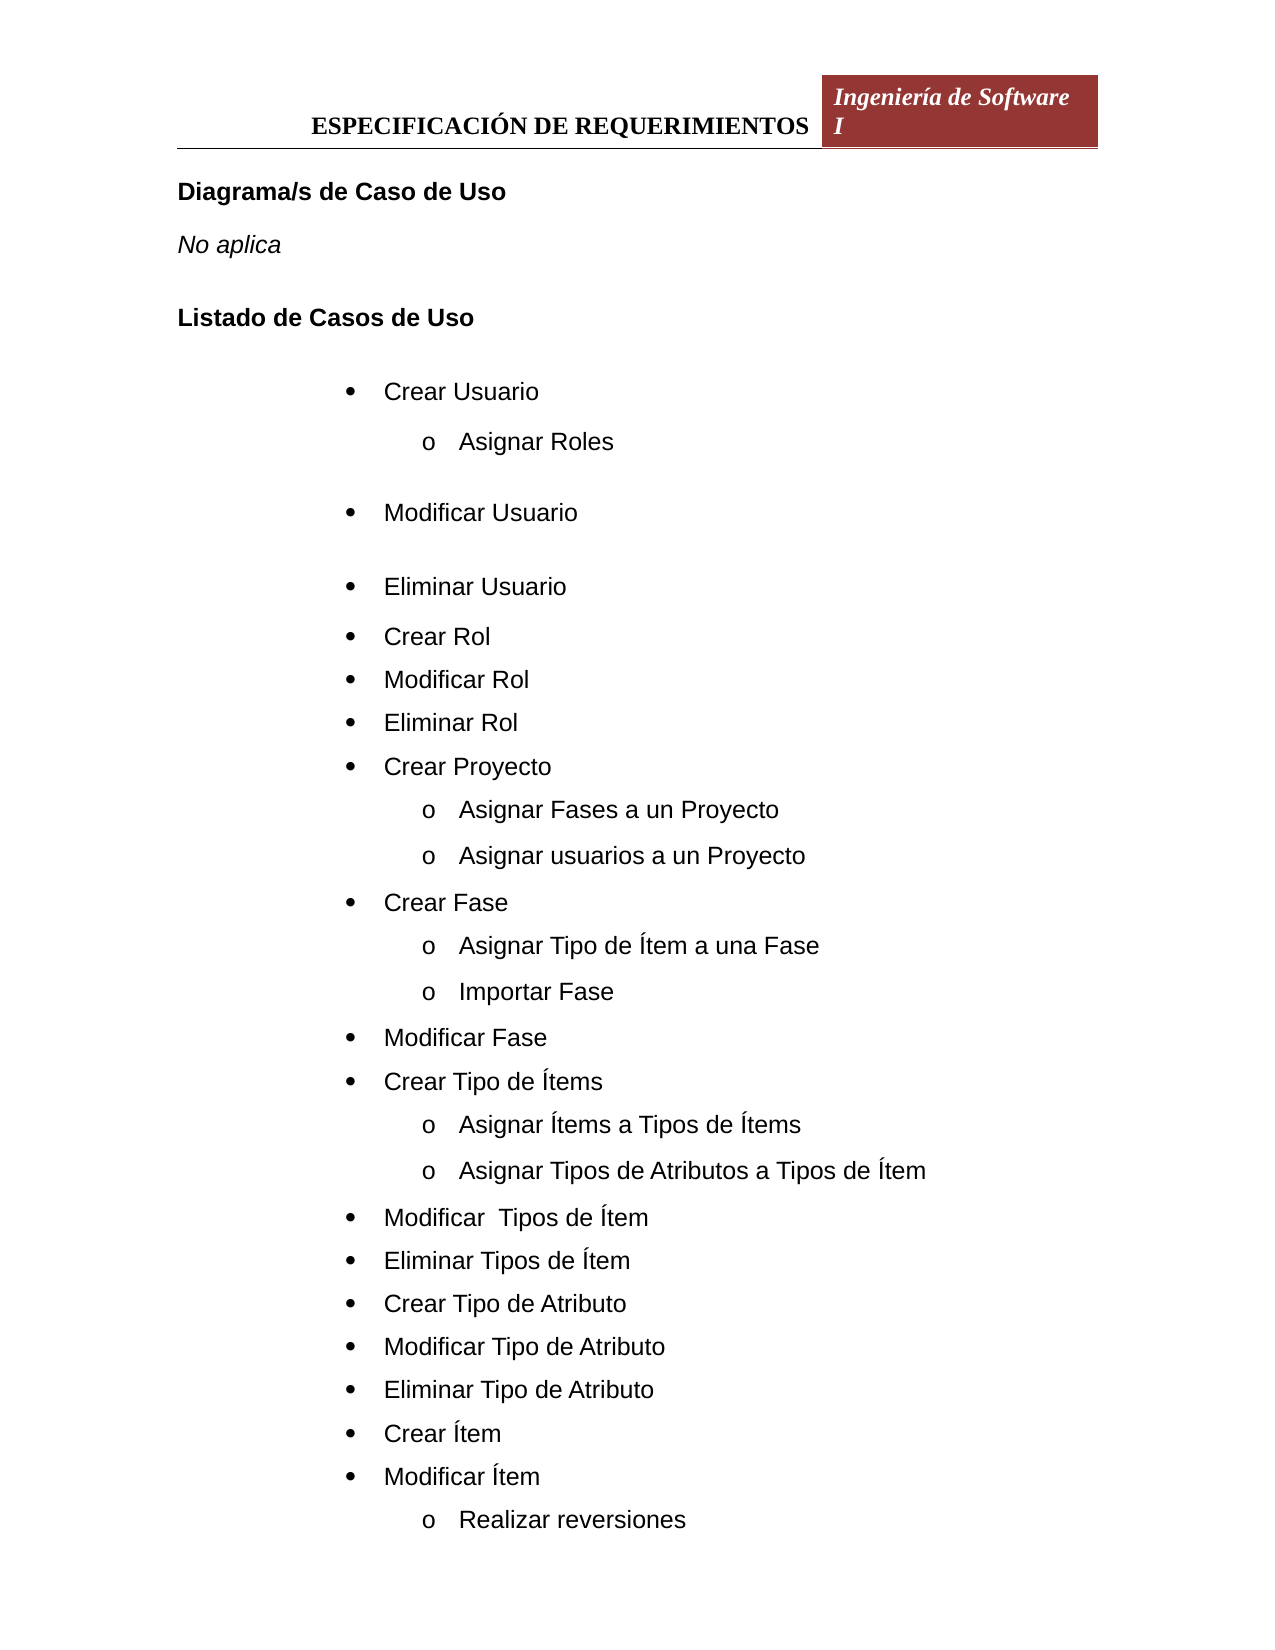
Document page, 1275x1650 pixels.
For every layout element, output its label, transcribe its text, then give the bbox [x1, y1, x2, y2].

list Modificar Tipos de Ítem [346, 1203, 1098, 1231]
list Eliminar Usuario [346, 572, 1098, 601]
list Crear Tipo de Atributo [346, 1289, 1098, 1318]
subtitle Listado de Casos de Uso [177, 303, 1098, 331]
text No aplica [177, 227, 1098, 261]
list Modificar Tipo de Atributo [346, 1332, 1098, 1361]
list Eliminar Tipos de Ítem [346, 1246, 1098, 1275]
list Crear Fase [346, 887, 1098, 916]
list Asignar usuarios a un Proyecto [421, 841, 1098, 872]
subtitle Diagrama/s de Caso de Uso [177, 177, 1098, 206]
list Asignar Roles [421, 427, 1098, 457]
list Realizar reversiones [421, 1505, 1098, 1536]
list Eliminar Rol [346, 708, 1098, 737]
list Importar Fase [421, 977, 1098, 1008]
list Asignar Tipos de Atributos a Tipos de Ítem [421, 1156, 1098, 1187]
list Modificar Ítem [346, 1462, 1098, 1491]
list Crear Tipo de Ítems [346, 1067, 1098, 1096]
list Crear Ítem [346, 1419, 1098, 1448]
list Modificar Rol [346, 665, 1098, 694]
list Asignar Fases a un Proyecto [421, 795, 1098, 826]
list Crear Proyecto [346, 752, 1098, 780]
list Modificar Usuario [346, 498, 1098, 527]
list Asignar Ítems a Tipos de Ítems [421, 1110, 1098, 1141]
list Asignar Tipo de Ítem a una Fase [421, 931, 1098, 962]
list Eliminar Tipo de Atributo [346, 1376, 1098, 1404]
list Crear Usuario [346, 377, 1098, 406]
list Modificar Fase [346, 1023, 1098, 1052]
list Crear Rol [346, 622, 1098, 651]
